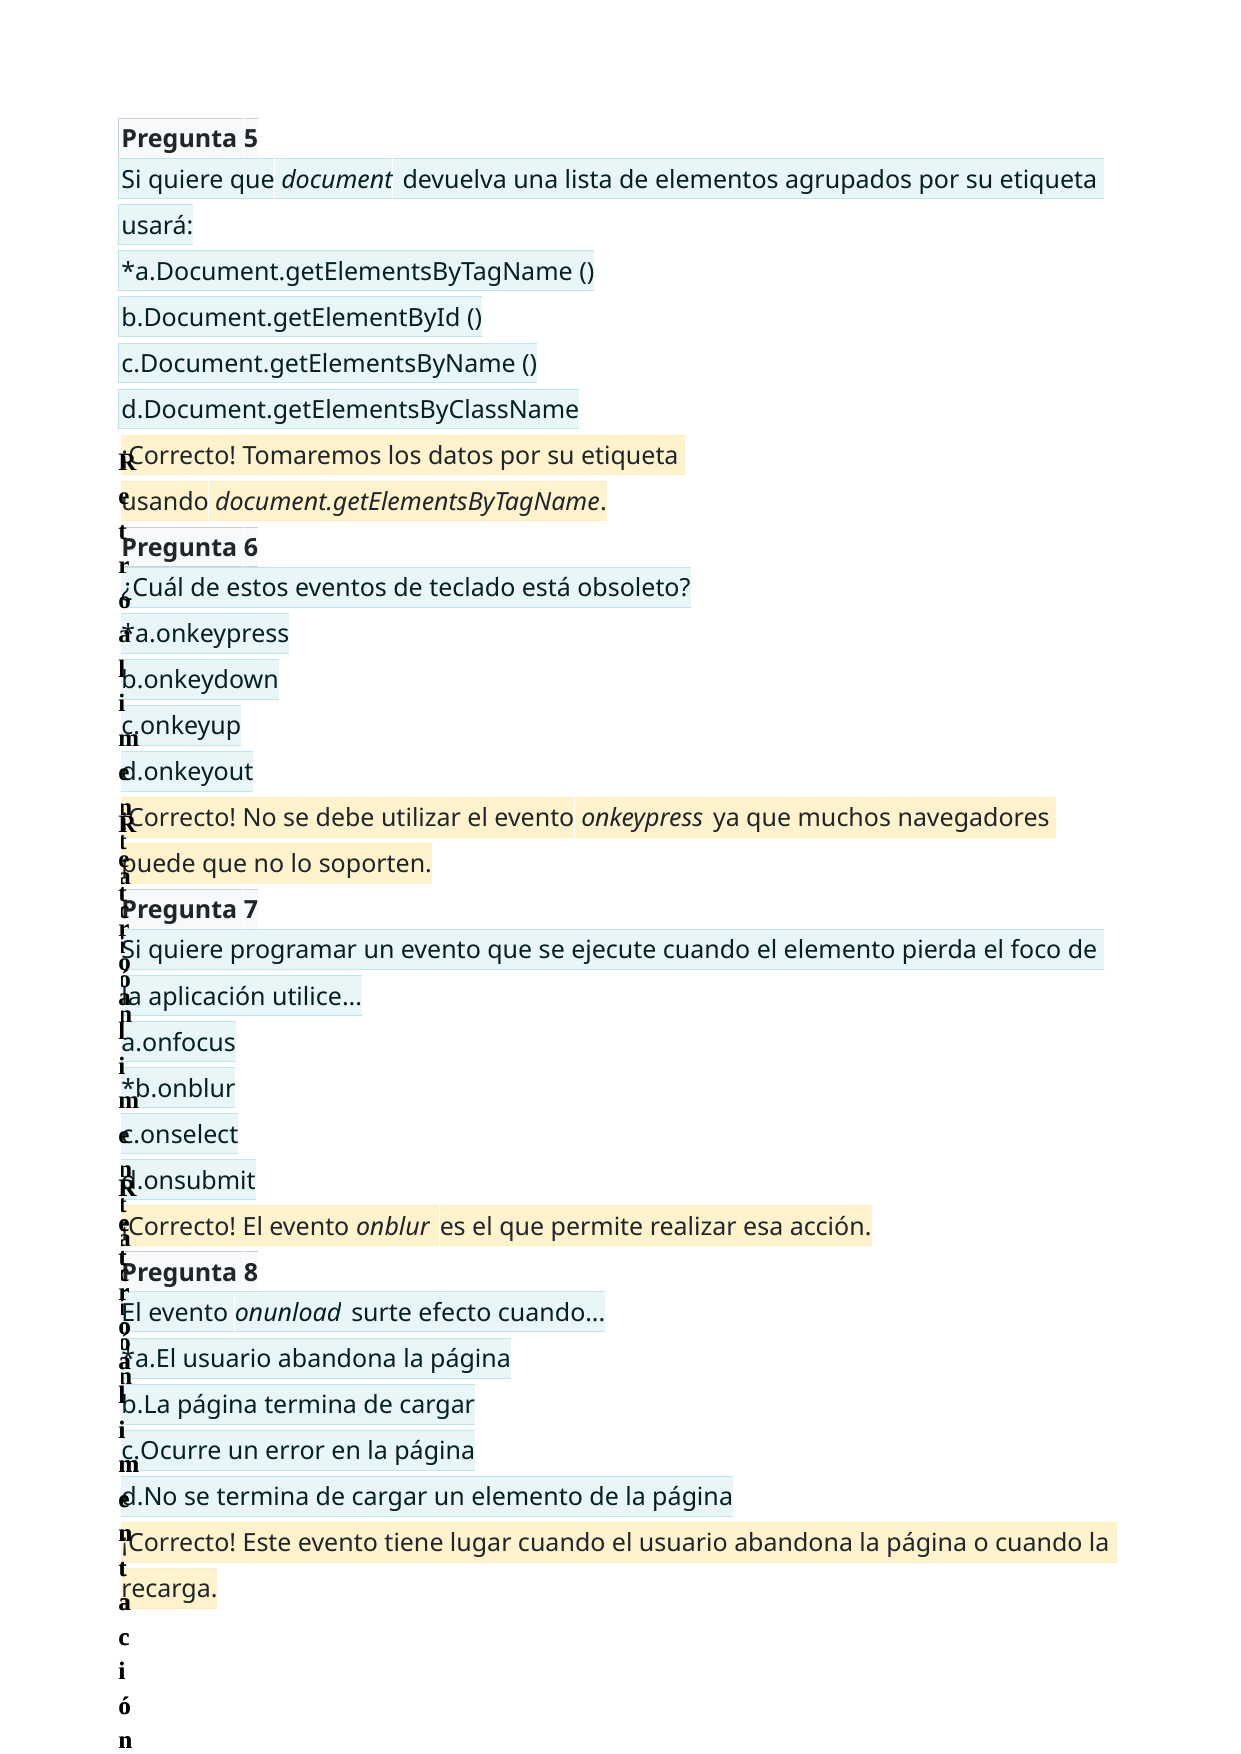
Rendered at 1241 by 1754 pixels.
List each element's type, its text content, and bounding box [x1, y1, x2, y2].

subtitle Pregunta 7 [121, 889, 1122, 929]
text *a.Document.getElementsByTagName () [119, 250, 1122, 290]
text ¡Correcto! El evento onblur es el que permite realizar esa acción. [121, 1205, 1122, 1245]
text ¡Correcto! Este evento tiene lugar cuando el usuario abandona la página o cuando la recarga. [121, 1522, 1122, 1608]
text b.La página termina de cargar [121, 1383, 1122, 1424]
text b.onkeydown [121, 659, 1122, 699]
text d.onsubmit [121, 1159, 1122, 1199]
text c.onselect [121, 1113, 1122, 1153]
text Si quiere programar un evento que se ejecute cuando el elemento pierda el foco de la aplicación utilice... [121, 929, 1122, 1015]
text d.Document.getElementsByClassName [118, 388, 1122, 428]
subtitle Pregunta 5 [119, 118, 1122, 158]
text *a.onkeypress [121, 613, 1122, 653]
text c.Ocurre un error en la página [121, 1429, 1122, 1470]
text d.onkeyout [121, 751, 1122, 791]
text *b.onblur [121, 1067, 1122, 1107]
text a.onfocus [121, 1021, 1122, 1061]
subtitle Pregunta 8 [121, 1251, 1122, 1291]
text c.Document.getElementsByName () [118, 342, 1122, 382]
text *a.El usuario abandona la página [121, 1337, 1122, 1378]
subtitle Pregunta 6 [121, 527, 1122, 567]
text c.onkeyup [121, 705, 1122, 745]
text ¡Correcto! Tomaremos los datos por su etiqueta usando document.getElementsByTagName. [118, 434, 1122, 521]
text d.No se termina de cargar un elemento de la página [121, 1476, 1122, 1516]
text El evento onunload surte efecto cuando... [121, 1291, 1122, 1332]
text b.Document.getElementById () [119, 296, 1122, 336]
text ¡Correcto! No se debe utilizar el evento onkeypress ya que muchos navegadores puede que no lo soporten. [118, 797, 1122, 883]
text ¿Cuál de estos eventos de teclado está obsoleto? [121, 567, 1122, 607]
text Si quiere que document devuelva una lista de elementos agrupados por su etiqueta usará: [118, 158, 1122, 244]
